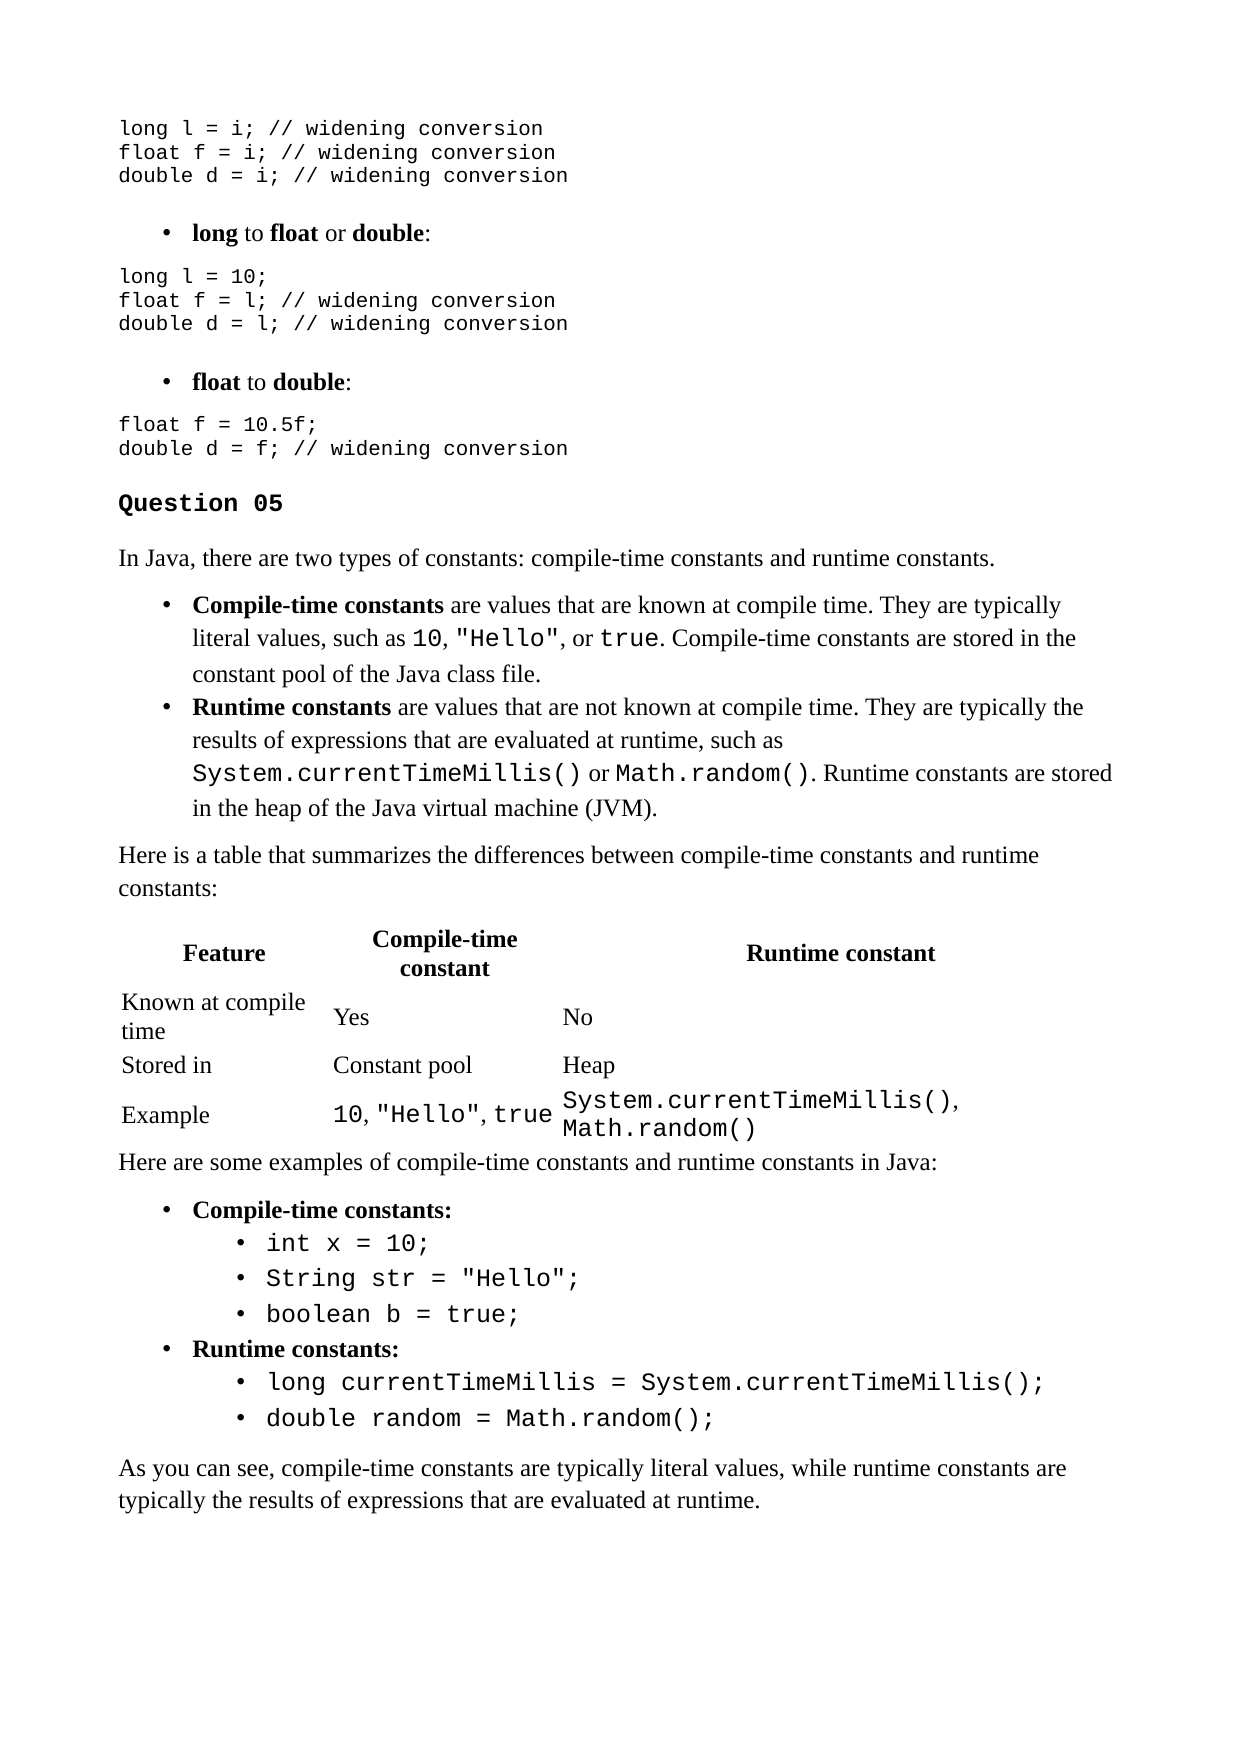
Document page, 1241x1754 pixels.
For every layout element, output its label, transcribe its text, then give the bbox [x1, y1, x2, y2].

table_cell Stored in [118, 1048, 330, 1082]
text In Java, there are two types of constants: compile-time constants and runtime constants. [118, 543, 1122, 572]
list long to float or double: [162, 218, 1122, 247]
list boolean b = true; [236, 1299, 1122, 1329]
text Here are some examples of compile-time constants and runtime constants in Java: [118, 1147, 1122, 1176]
text double d = l; // widening conversion [118, 313, 1122, 337]
list Compile-time constants are values that are known at compile time. They are typically literal values, such as 10, "Hello", or true. Compile-time constants are stored in the constant pool of the Java class file. [162, 591, 1122, 687]
text Here is a table that summarizes the differences between compile-time constants and runtime constants: [118, 840, 1122, 902]
text long l = 10; [118, 266, 1122, 290]
list String str = "Hello"; [236, 1263, 1122, 1294]
list float to double: [162, 367, 1122, 395]
table_cell System.currentTimeMillis(), Math.random() [560, 1082, 1122, 1147]
table_cell Example [118, 1082, 330, 1147]
table_cell No [560, 984, 1122, 1048]
table_cell Yes [330, 984, 559, 1048]
list int x = 10; [236, 1228, 1122, 1259]
text float f = 10.5f; [118, 414, 1122, 438]
list Runtime constants: [162, 1334, 1122, 1363]
text double d = i; // widening conversion [118, 165, 1122, 189]
text float f = i; // widening conversion [118, 142, 1122, 165]
list long currentTimeMillis = System.currentTimeMillis(); [236, 1367, 1122, 1398]
text double d = f; // widening conversion [118, 438, 1122, 461]
table_header Compile-time constant [330, 921, 559, 984]
table_header Feature [118, 921, 330, 984]
list Runtime constants are values that are not known at compile time. They are typically the results of expressions that are evaluated at runtime, such as System.currentTimeMillis() or Math.random(). Runtime constants are stored in the heap of the Java virtual machine (JVM). [162, 692, 1122, 822]
table_cell 10, "Hello", true [330, 1082, 559, 1147]
table_cell Heap [560, 1048, 1122, 1082]
text As you can see, compile-time constants are typically literal values, while runtime constants are typically the results of expressions that are evaluated at runtime. [118, 1453, 1122, 1514]
list double random = Math.random(); [236, 1403, 1122, 1433]
text long l = i; // widening conversion [118, 118, 1122, 142]
list Compile-time constants: [162, 1195, 1122, 1224]
table_cell Constant pool [330, 1048, 559, 1082]
table_header Runtime constant [560, 921, 1122, 984]
text float f = l; // widening conversion [118, 290, 1122, 313]
table_cell Known at compile time [118, 984, 330, 1048]
text Question 05 [118, 491, 1122, 519]
